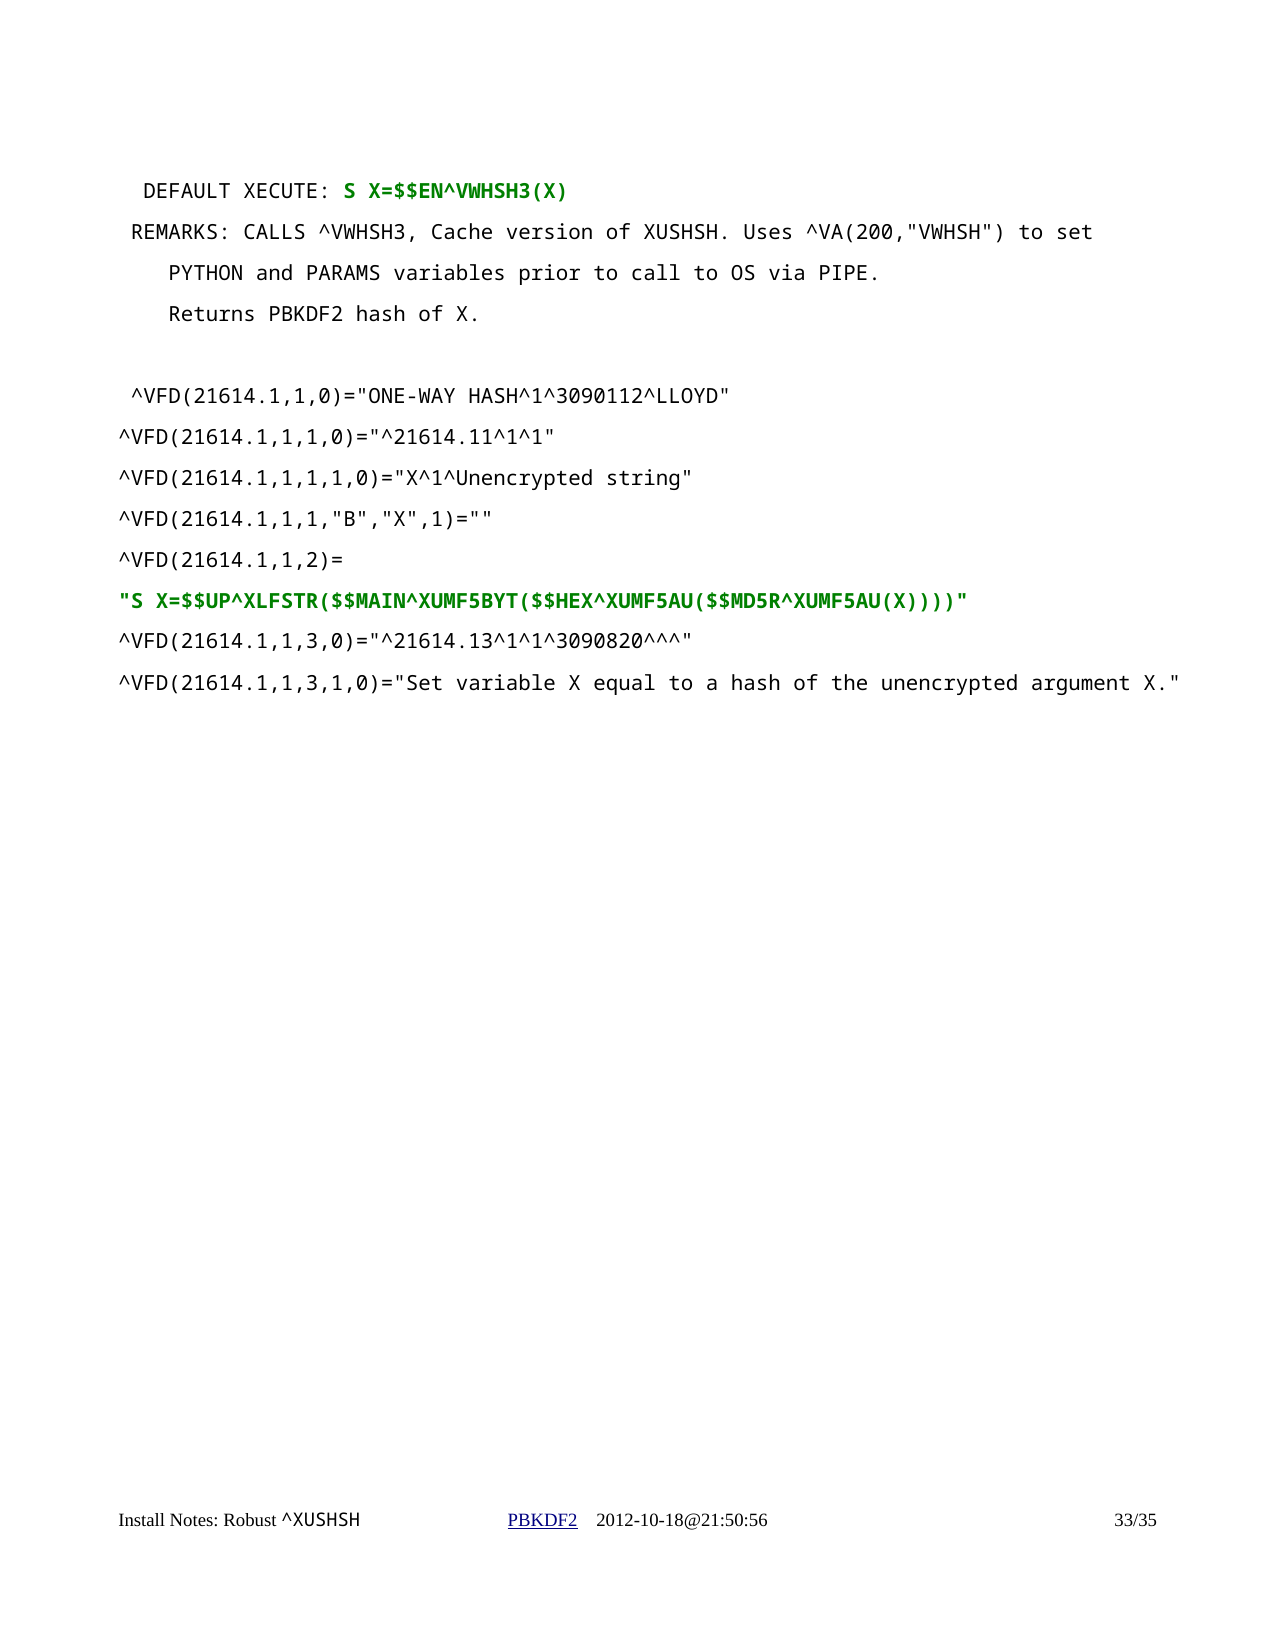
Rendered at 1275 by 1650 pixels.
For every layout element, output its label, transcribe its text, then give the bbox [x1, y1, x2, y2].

text DEFAULT XECUTE: S X=$$EN^VWHSH3(X) [118, 176, 1183, 205]
text Returns PBKDF2 hash of X. [118, 299, 1183, 328]
text PYTHON and PARAMS variables prior to call to OS via PIPE. [118, 258, 1183, 287]
text REMARKS: CALLS ^VWHSH3, Cache version of XUSHSH. Uses ^VA(200,"VWHSH") to set [118, 217, 1183, 246]
text ^VFD(21614.1,1,1,"B","X",1)="" [118, 504, 1183, 532]
text ^VFD(21614.1,1,3,1,0)="Set variable X equal to a hash of the unencrypted argument X." [118, 668, 1183, 696]
text ^VFD(21614.1,1,1,1,0)="X^1^Unencrypted string" [118, 463, 1183, 491]
text ^VFD(21614.1,1,3,0)="^21614.13^1^1^3090820^^^" [118, 627, 1183, 655]
text ^VFD(21614.1,1,2)= [118, 545, 1183, 573]
text "S X=$$UP^XLFSTR($$MAIN^XUMF5BYT($$HEX^XUMF5AU($$MD5R^XUMF5AU(X))))" [118, 586, 1183, 614]
text ^VFD(21614.1,1,0)="ONE-WAY HASH^1^3090112^LLOYD" [118, 381, 1183, 409]
text ^VFD(21614.1,1,1,0)="^21614.11^1^1" [118, 422, 1183, 450]
